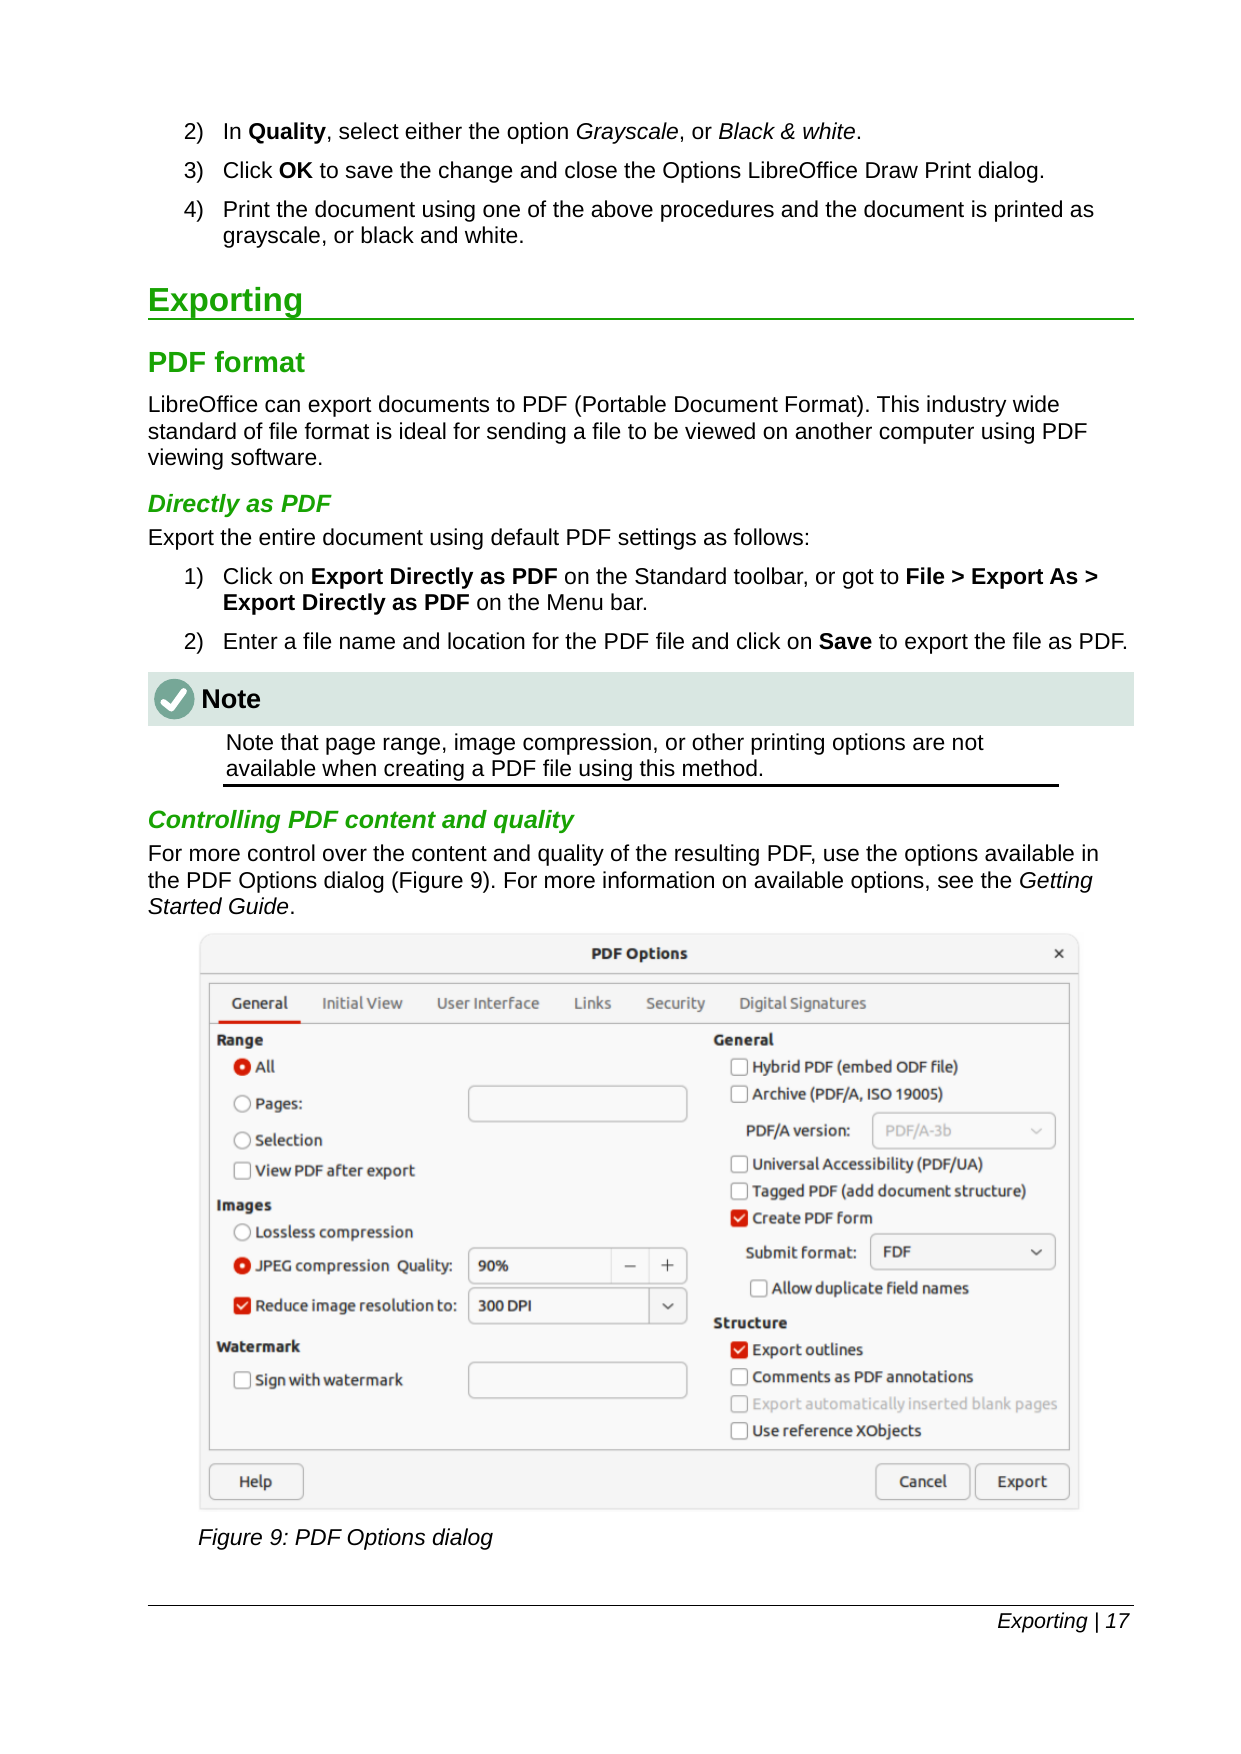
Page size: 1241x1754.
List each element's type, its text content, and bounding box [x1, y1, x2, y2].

text For more control over the content and quality of the resulting PDF, use the options available in the PDF Options dialog (Figure 9). For more information on available options, see the Getting Started Guide. [148, 840, 1134, 919]
list Click OK to save the change and close the Options LibreOffice Draw Print dialog. [204, 157, 1134, 183]
picture [197, 931, 1084, 1512]
subtitle Directly as PDF [148, 489, 1134, 518]
subtitle PDF format [148, 345, 1134, 379]
subtitle Exporting [148, 280, 1134, 318]
list In Quality, select either the option Grayscale, or Black & white. [204, 118, 1134, 144]
subtitle Controlling PDF content and quality [148, 805, 1134, 834]
text LibreOffice can export documents to PDF (Portable Document Format). This industry wide standard of file format is ideal for sending a file to be viewed on another computer using PDF viewing software. [148, 391, 1134, 470]
list Click on Export Directly as PDF on the Standard toolbar, or got to File > Export As > Export Directly as PDF on the Menu bar. [204, 563, 1134, 616]
text Export the entire document using default PDF settings as follows: [148, 524, 1134, 551]
subtitle Note [148, 672, 1134, 726]
list Print the document using one of the above procedures and the document is printed as grayscale, or black and white. [204, 196, 1134, 248]
text Note that page range, image compression, or other printing options are not available when creating a PDF file using this method. [223, 726, 1059, 784]
list Enter a file name and location for the PDF file and click on Save to export the file as PDF. [204, 628, 1134, 654]
text Figure 9: PDF Options dialog [198, 1524, 1084, 1550]
